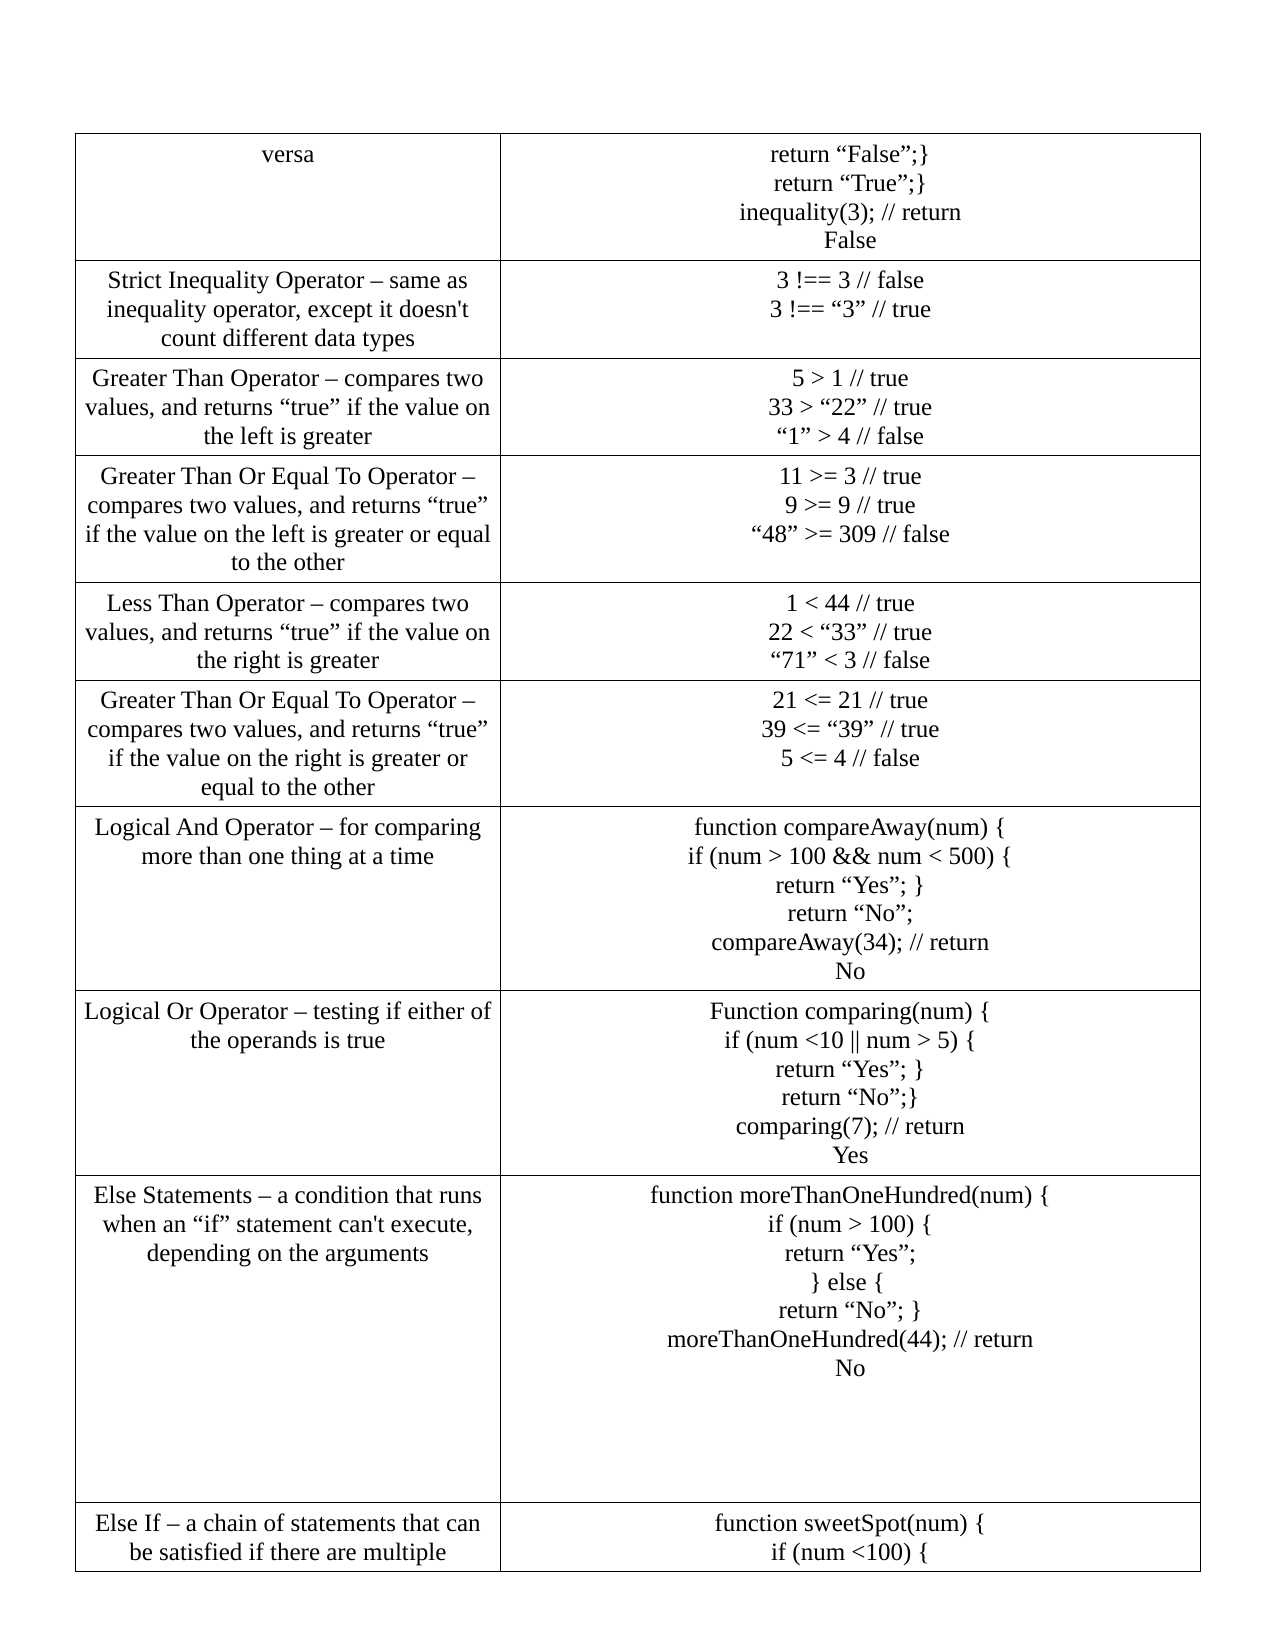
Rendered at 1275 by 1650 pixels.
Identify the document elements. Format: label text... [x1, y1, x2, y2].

table_cell Else Statements – a condition that runs when an “if” statement can't execute, depending on the arguments [76, 1176, 500, 1502]
table_cell Logical Or Operator – testing if either of the operands is true [76, 991, 500, 1174]
table_cell Greater Than Or Equal To Operator – compares two values, and returns “true” if the value on the left is greater or equal to the other [76, 456, 500, 582]
table_cell Less Than Operator – compares two values, and returns “true” if the value on the right is greater [76, 583, 500, 680]
table_cell 5 > 1 // true 33 > “22” // true “1” > 4 // false [501, 359, 1200, 455]
table_cell Function comparing(num) { if (num <10 || num > 5) { return “Yes”; } return “No”;} comparing(7); // return Yes [501, 991, 1200, 1174]
table_cell Else If – a chain of statements that can be satisfied if there are multiple [76, 1503, 500, 1571]
table_cell Greater Than Operator – compares two values, and returns “true” if the value on the left is greater [76, 359, 500, 455]
table_cell 1 < 44 // true 22 < “33” // true “71” < 3 // false [501, 583, 1200, 680]
table_cell Greater Than Or Equal To Operator – compares two values, and returns “true” if the value on the right is greater or equal to the other [76, 681, 500, 806]
table_cell return “False”;} return “True”;} inequality(3); // return False [501, 134, 1200, 260]
table_cell function compareAway(num) { if (num > 100 && num < 500) { return “Yes”; } return “No”; compareAway(34); // return No [501, 807, 1200, 990]
table_cell function moreThanOneHundred(num) { if (num > 100) { return “Yes”; } else { return “No”; } moreThanOneHundred(44); // return No [501, 1176, 1200, 1502]
table_cell function sweetSpot(num) { if (num <100) { [501, 1503, 1200, 1571]
table_cell Strict Inequality Operator – same as inequality operator, except it doesn't count different data types [76, 261, 500, 358]
table_cell Logical And Operator – for comparing more than one thing at a time [76, 807, 500, 990]
table_cell 3 !== 3 // false 3 !== “3” // true [501, 261, 1200, 358]
table_cell 21 <= 21 // true 39 <= “39” // true 5 <= 4 // false [501, 681, 1200, 806]
table_cell 11 >= 3 // true 9 >= 9 // true “48” >= 309 // false [501, 456, 1200, 582]
table_cell versa [76, 134, 500, 260]
